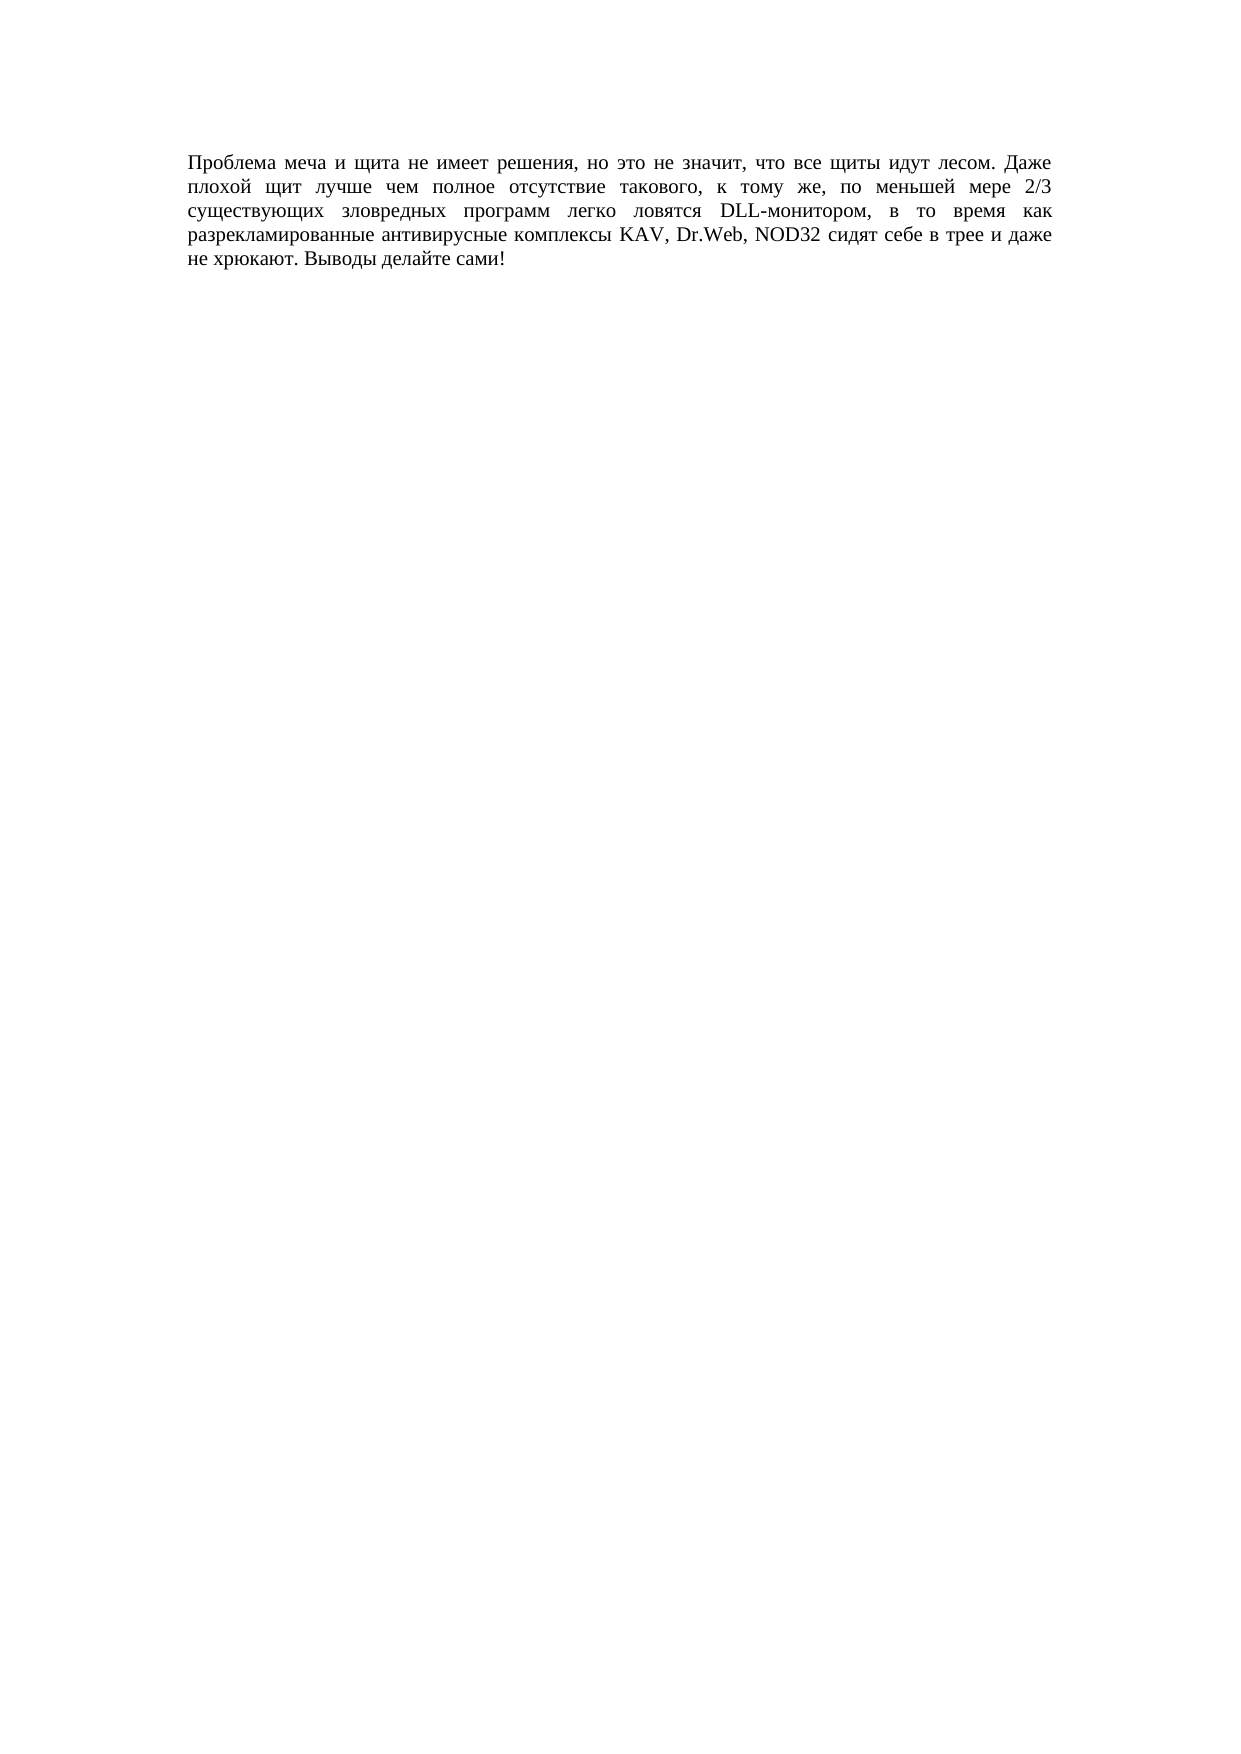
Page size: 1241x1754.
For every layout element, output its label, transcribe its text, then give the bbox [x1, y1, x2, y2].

text Проблема меча и щита не имеет решения, но это не значит, что все щиты идут лесом. Даже плохой щит лучше чем полное отсутствие такового, к тому же, по меньшей мере 2/3 существующих зловредных программ легко ловятся DLL-монитором, в то время как разрекламированные антивирусные комплексы KAV, Dr.Web, NOD32 сидят себе в трее и даже не хрюкают. Выводы делайте сами! [187, 150, 1053, 270]
